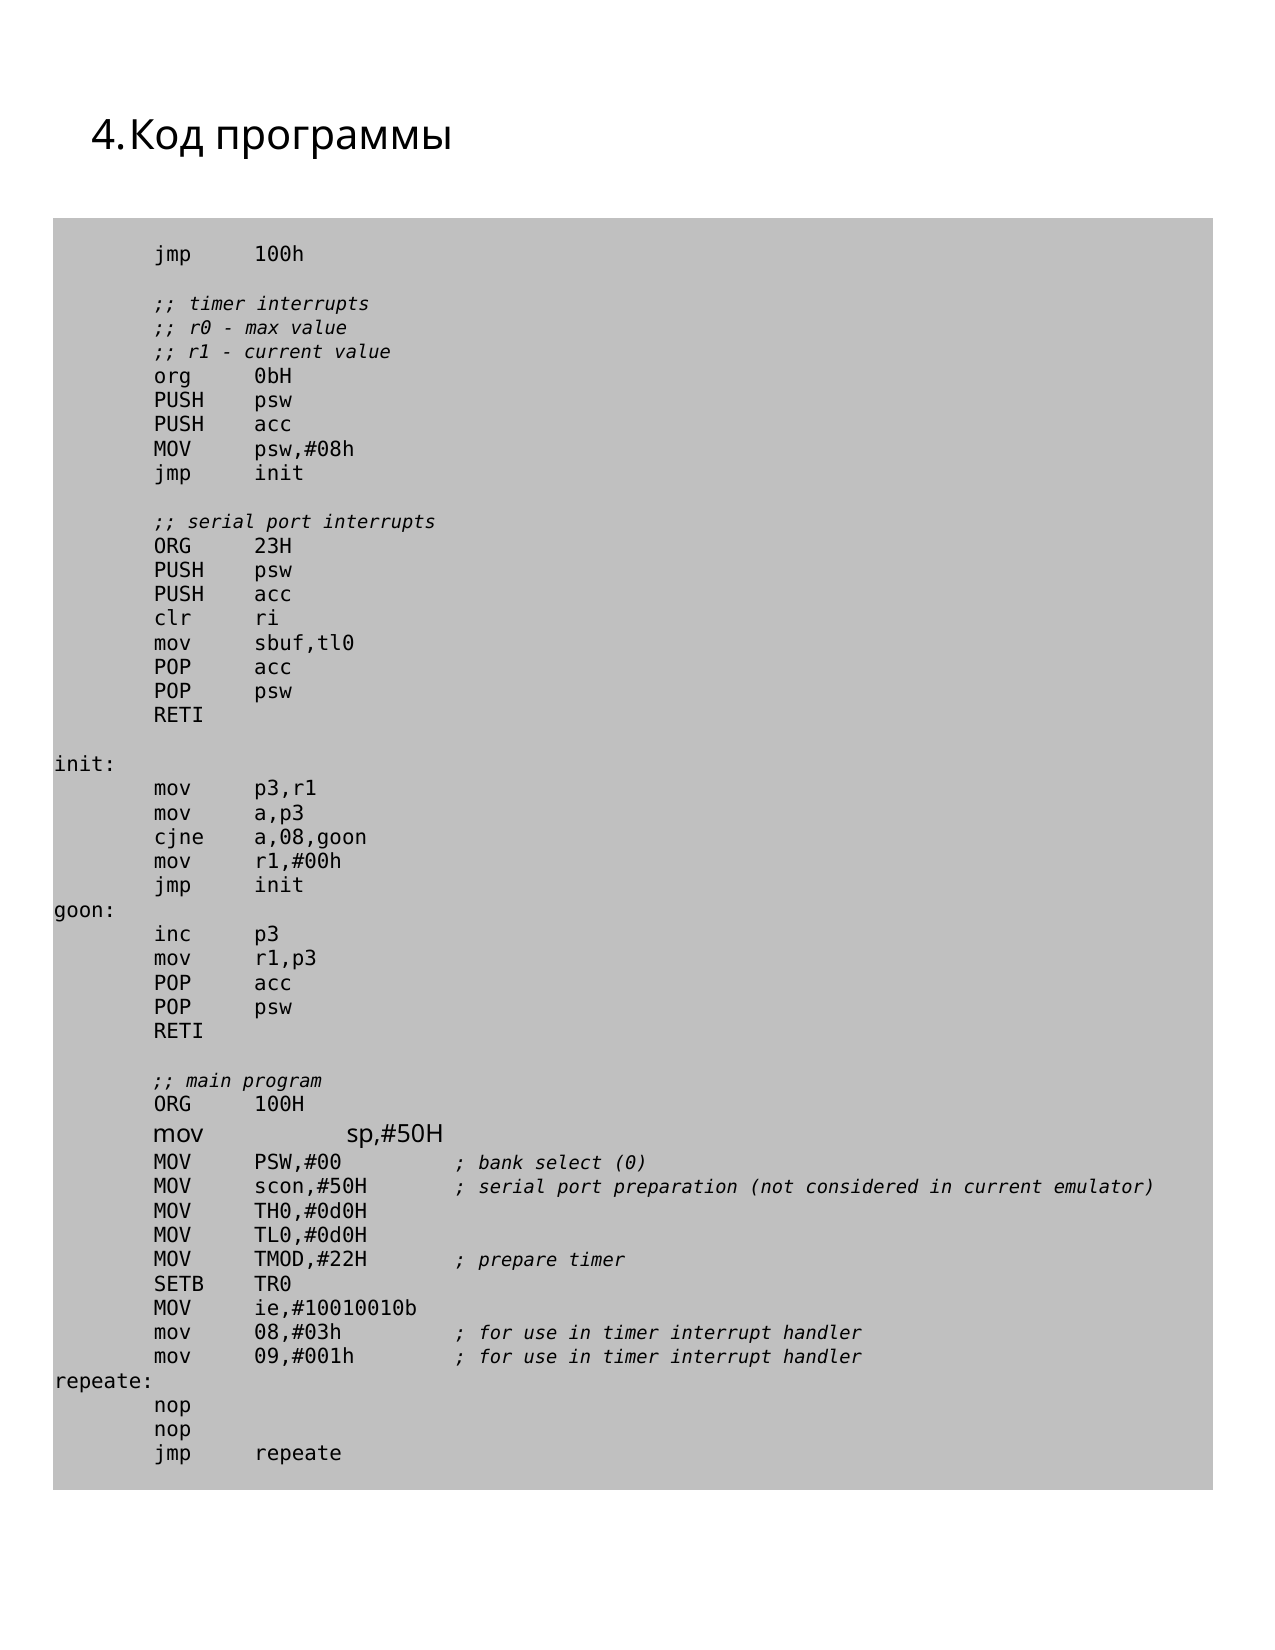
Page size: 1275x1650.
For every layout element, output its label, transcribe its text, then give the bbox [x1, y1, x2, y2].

text mov 09,#001h ; for use in timer interrupt handler [53, 1344, 1213, 1369]
text clr ri [53, 606, 1213, 631]
text ;; r0 - max value [53, 315, 1213, 339]
text ORG 100H [53, 1092, 1213, 1116]
text jmp repeate [53, 1441, 1213, 1466]
text mov sbuf,tl0 [53, 631, 1213, 655]
text MOV ie,#10010010b [53, 1296, 1213, 1320]
text jmp init [53, 873, 1213, 898]
text nop [53, 1393, 1213, 1417]
text PUSH psw [53, 558, 1213, 582]
text ORG 23H [53, 534, 1213, 558]
text ;; timer interrupts [53, 291, 1213, 315]
text ;; r1 - current value [53, 339, 1213, 364]
text inc p3 [53, 922, 1213, 946]
text POP psw [53, 679, 1213, 703]
text ;; main program [53, 1068, 1213, 1092]
list Код программы [91, 104, 1213, 161]
text MOV TMOD,#22H ; prepare timer [53, 1247, 1213, 1272]
text POP acc [53, 655, 1213, 679]
text POP acc [53, 971, 1213, 995]
text MOV TL0,#0d0H [53, 1223, 1213, 1247]
text nop [53, 1417, 1213, 1441]
text MOV TH0,#0d0H [53, 1199, 1213, 1223]
text jmp 100h [53, 242, 1213, 267]
text mov p3,r1 [53, 776, 1213, 801]
text ;; serial port interrupts [53, 509, 1213, 534]
text cjne a,08,goon [53, 825, 1213, 849]
text MOV scon,#50H ; serial port preparation (not considered in current emulator) [53, 1174, 1213, 1199]
text SETB TR0 [53, 1272, 1213, 1296]
text init: [53, 752, 1213, 776]
text POP psw [53, 995, 1213, 1019]
text jmp init [53, 461, 1213, 485]
text mov 08,#03h ; for use in timer interrupt handler [53, 1320, 1213, 1344]
text goon: [53, 898, 1213, 922]
text PUSH psw [53, 388, 1213, 412]
text MOV PSW,#00 ; bank select (0) [53, 1150, 1213, 1174]
text mov a,p3 [53, 801, 1213, 825]
text PUSH acc [53, 582, 1213, 606]
text mov sp,#50H [53, 1116, 1213, 1150]
text RETI [53, 1019, 1213, 1043]
text mov r1,p3 [53, 946, 1213, 971]
text mov r1,#00h [53, 849, 1213, 873]
text MOV psw,#08h [53, 437, 1213, 461]
text PUSH acc [53, 412, 1213, 437]
text org 0bH [53, 364, 1213, 388]
text repeate: [53, 1369, 1213, 1393]
text RETI [53, 703, 1213, 728]
